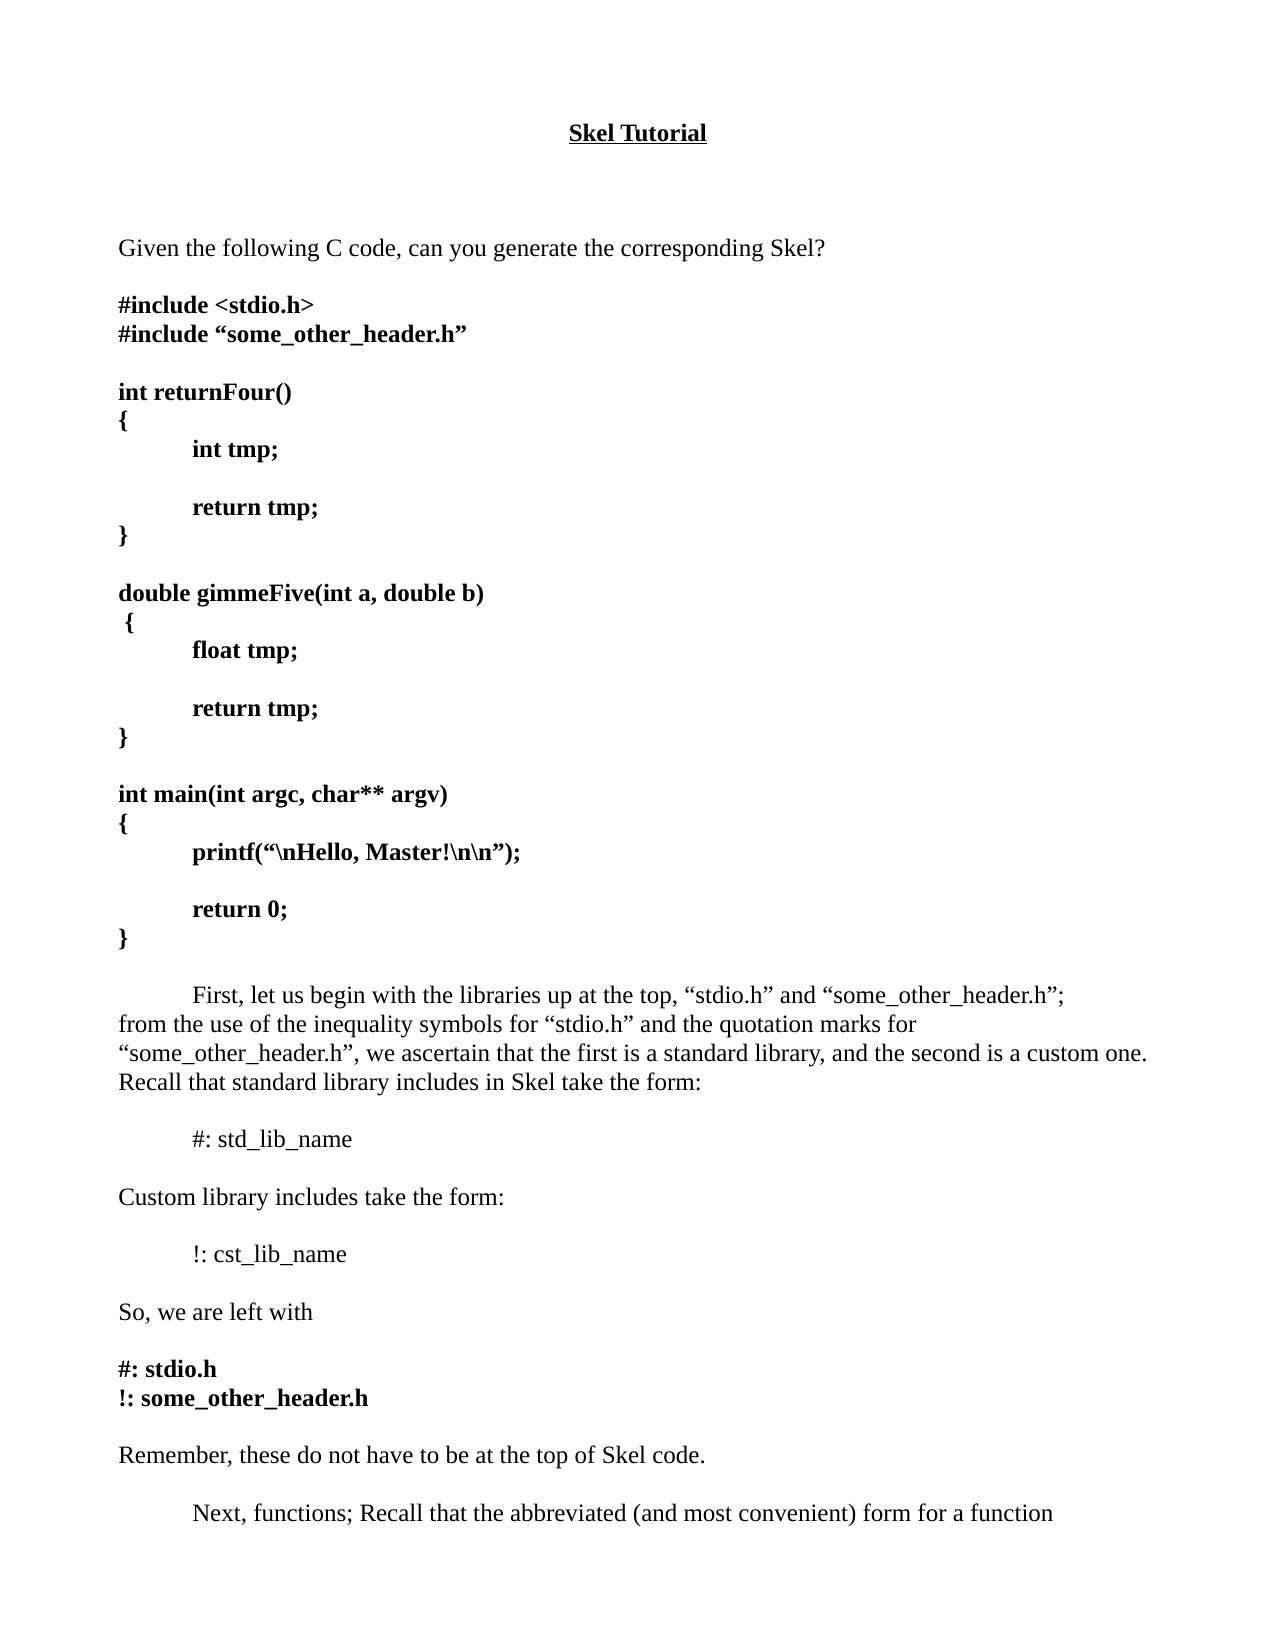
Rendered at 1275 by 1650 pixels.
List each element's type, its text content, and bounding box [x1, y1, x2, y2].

text So, we are left with [118, 1297, 1157, 1326]
text First, let us begin with the libraries up at the top, “stdio.h” and “some_other_header.h”; [118, 981, 1157, 1009]
text { [118, 607, 1157, 636]
text Next, functions; Recall that the abbreviated (and most convenient) form for a function [118, 1498, 1157, 1527]
text return 0; [118, 894, 1157, 923]
text Given the following C code, can you generate the corresponding Skel? [118, 233, 1157, 262]
text printf(“\nHello, Master!\n\n”); [118, 837, 1157, 866]
text !: some_other_header.h [118, 1383, 1157, 1412]
text { [118, 406, 1157, 434]
text } [118, 521, 1157, 549]
text #: std_lib_name [118, 1124, 1157, 1153]
text int returnFour() [118, 377, 1157, 406]
text Skel Tutorial [118, 118, 1157, 147]
text from the use of the inequality symbols for “stdio.h” and the quotation marks for “some_other_header.h”, we ascertain that the first is a standard library, and the second is a custom one. Recall that standard library includes in Skel take the form: [118, 1009, 1157, 1096]
text } [118, 722, 1157, 751]
text Custom library includes take the form: [118, 1182, 1157, 1211]
text Remember, these do not have to be at the top of Skel code. [118, 1441, 1157, 1469]
text return tmp; [118, 693, 1157, 722]
text { [118, 808, 1157, 837]
text !: cst_lib_name [118, 1239, 1157, 1268]
text float tmp; [118, 636, 1157, 664]
text int main(int argc, char** argv) [118, 779, 1157, 808]
text #include “some_other_header.h” [118, 319, 1157, 348]
text } [118, 923, 1157, 952]
text double gimmeFive(int a, double b) [118, 578, 1157, 607]
text return tmp; [118, 492, 1157, 521]
text int tmp; [118, 434, 1157, 463]
text #include <stdio.h> [118, 291, 1157, 319]
text #: stdio.h [118, 1354, 1157, 1383]
